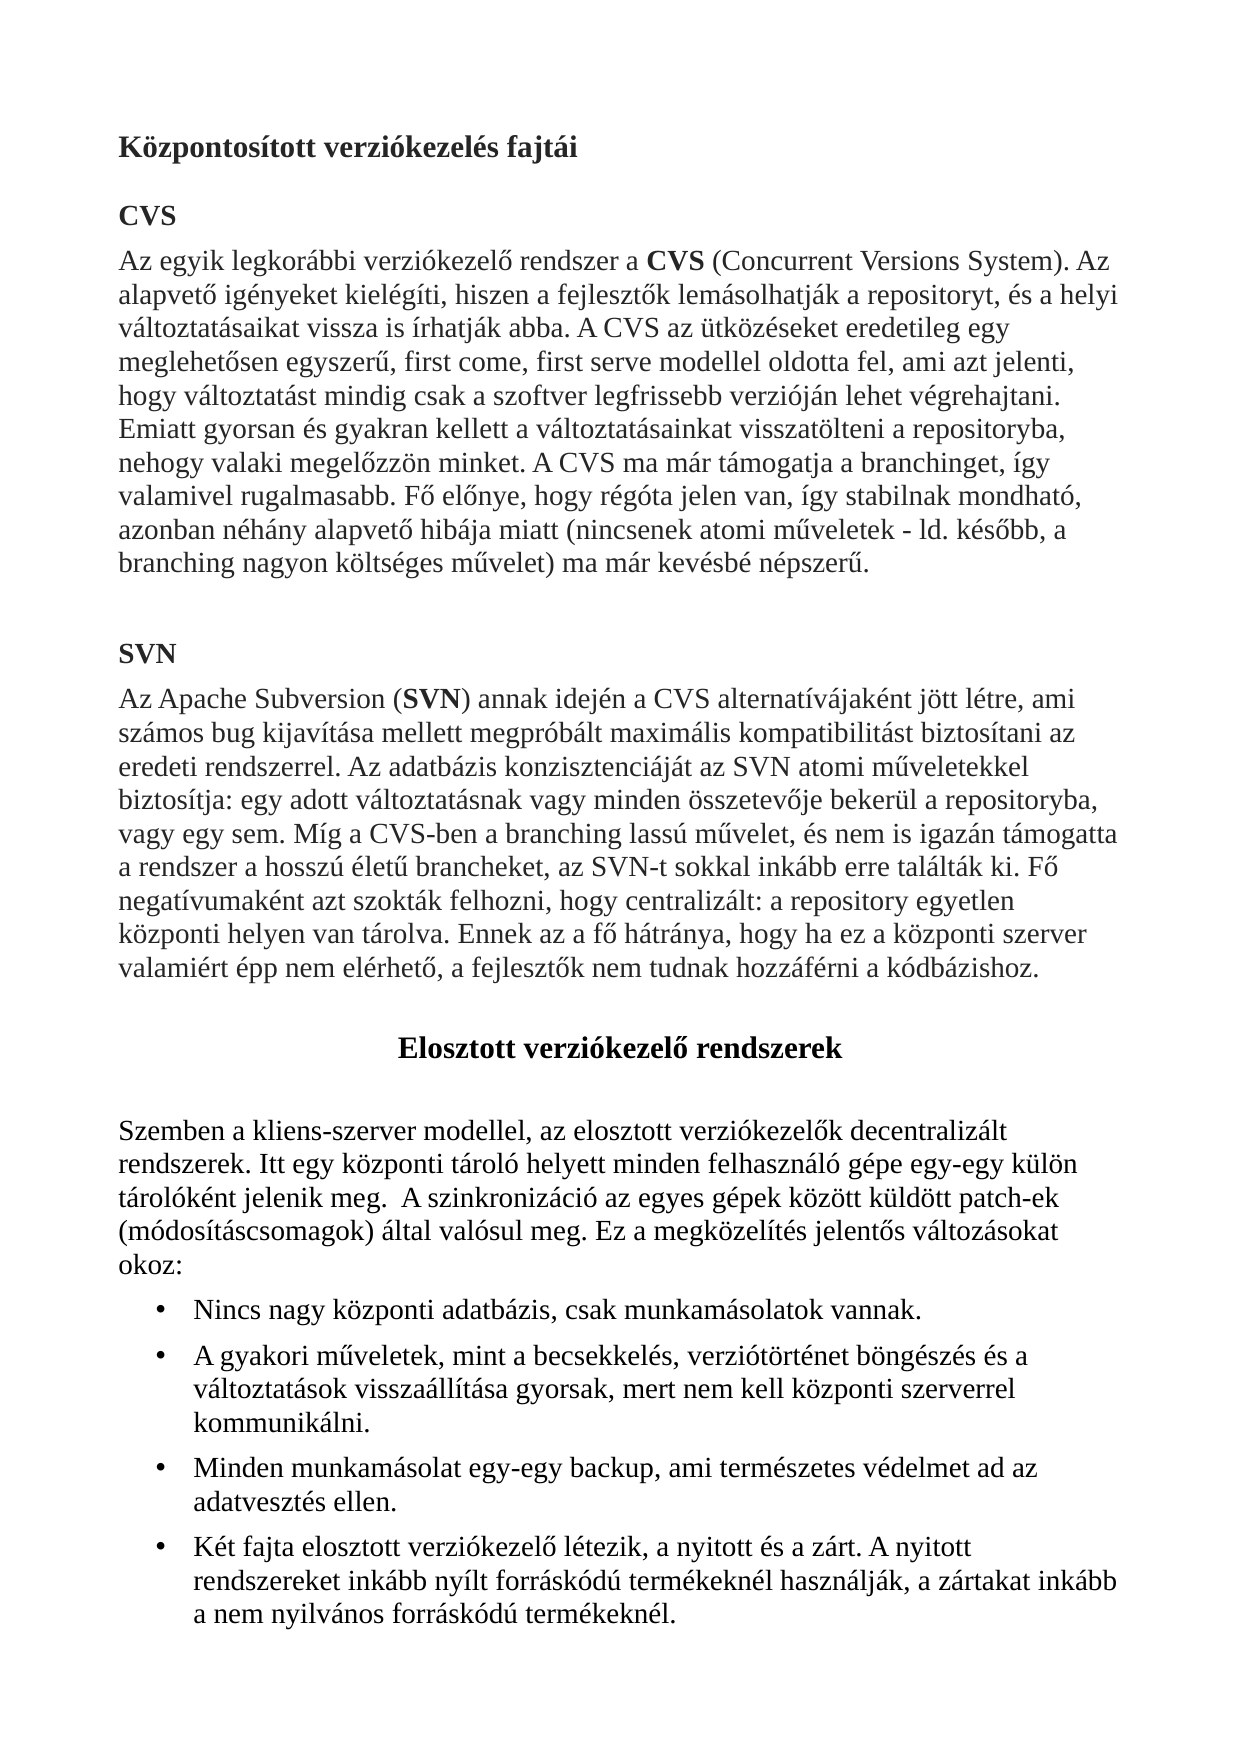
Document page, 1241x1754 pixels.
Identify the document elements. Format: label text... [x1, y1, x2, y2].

list A gyakori műveletek, mint a becsekkelés, verziótörténet böngészés és a változtatások visszaállítása gyorsak, mert nem kell központi szerverrel kommunikálni. [156, 1338, 1122, 1438]
list Minden munkamásolat egy-egy backup, ami természetes védelmet ad az adatvesztés ellen. [156, 1450, 1122, 1517]
list Központosított verziókezelés fajtái CVS [118, 128, 1122, 232]
text Az Apache Subversion (SVN) annak idején a CVS alternatívájaként jött létre, ami számos bug kijavítása mellett megpróbált maximális kompatibilitást biztosítani az eredeti rendszerrel. Az adatbázis konzisztenciáját az SVN atomi műveletekkel biztosítja: egy adott változtatásnak vagy minden összetevője bekerül a repositoryba, vagy egy sem. Míg a CVS-ben a branching lassú művelet, és nem is igazán támogatta a rendszer a hosszú életű brancheket, az SVN-t sokkal inkább erre találták ki. Fő negatívumaként azt szokták felhozni, hogy centralizált: a repository egyetlen központi helyen van tárolva. Ennek az a fő hátránya, hogy ha ez a központi szerver valamiért épp nem elérhető, a fejlesztők nem tudnak hozzáférni a kódbázishoz. [118, 682, 1122, 1017]
text SVN [118, 636, 1122, 670]
list Nincs nagy központi adatbázis, csak munkamásolatok vannak. [156, 1292, 1122, 1326]
text Elosztott verziókezelő rendszerek [118, 1029, 1122, 1101]
list Két fajta elosztott verziókezelő létezik, a nyitott és a zárt. A nyitott rendszereket inkább nyílt forráskódú termékeknél használják, a zártakat inkább a nem nyilvános forráskódú termékeknél. [156, 1529, 1122, 1630]
text Az egyik legkorábbi verziókezelő rendszer a CVS (Concurrent Versions System). Az alapvető igényeket kielégíti, hiszen a fejlesztők lemásolhatják a repositoryt, és a helyi változtatásaikat vissza is írhatják abba. A CVS az ütközéseket eredetileg egy meglehetősen egyszerű, first come, first serve modellel oldotta fel, ami azt jelenti, hogy változtatást mindig csak a szoftver legfrissebb verzióján lehet végrehajtani. Emiatt gyorsan és gyakran kellett a változtatásainkat visszatölteni a repositoryba, nehogy valaki megelőzzön minket. A CVS ma már támogatja a branchinget, így valamivel rugalmasabb. Fő előnye, hogy régóta jelen van, így stabilnak mondható, azonban néhány alapvető hibája miatt (nincsenek atomi műveletek - ld. később, a branching nagyon költséges művelet) ma már kevésbé népszerű. [118, 243, 1122, 579]
text Szemben a kliens-szerver modellel, az elosztott verziókezelők decentralizált rendszerek. Itt egy központi tároló helyett minden felhasználó gépe egy-egy külön tárolóként jelenik meg. A szinkronizáció az egyes gépek között küldött patch-ek (módosításcsomagok) által valósul meg. Ez a megközelítés jelentős változásokat okoz: [118, 1113, 1122, 1280]
